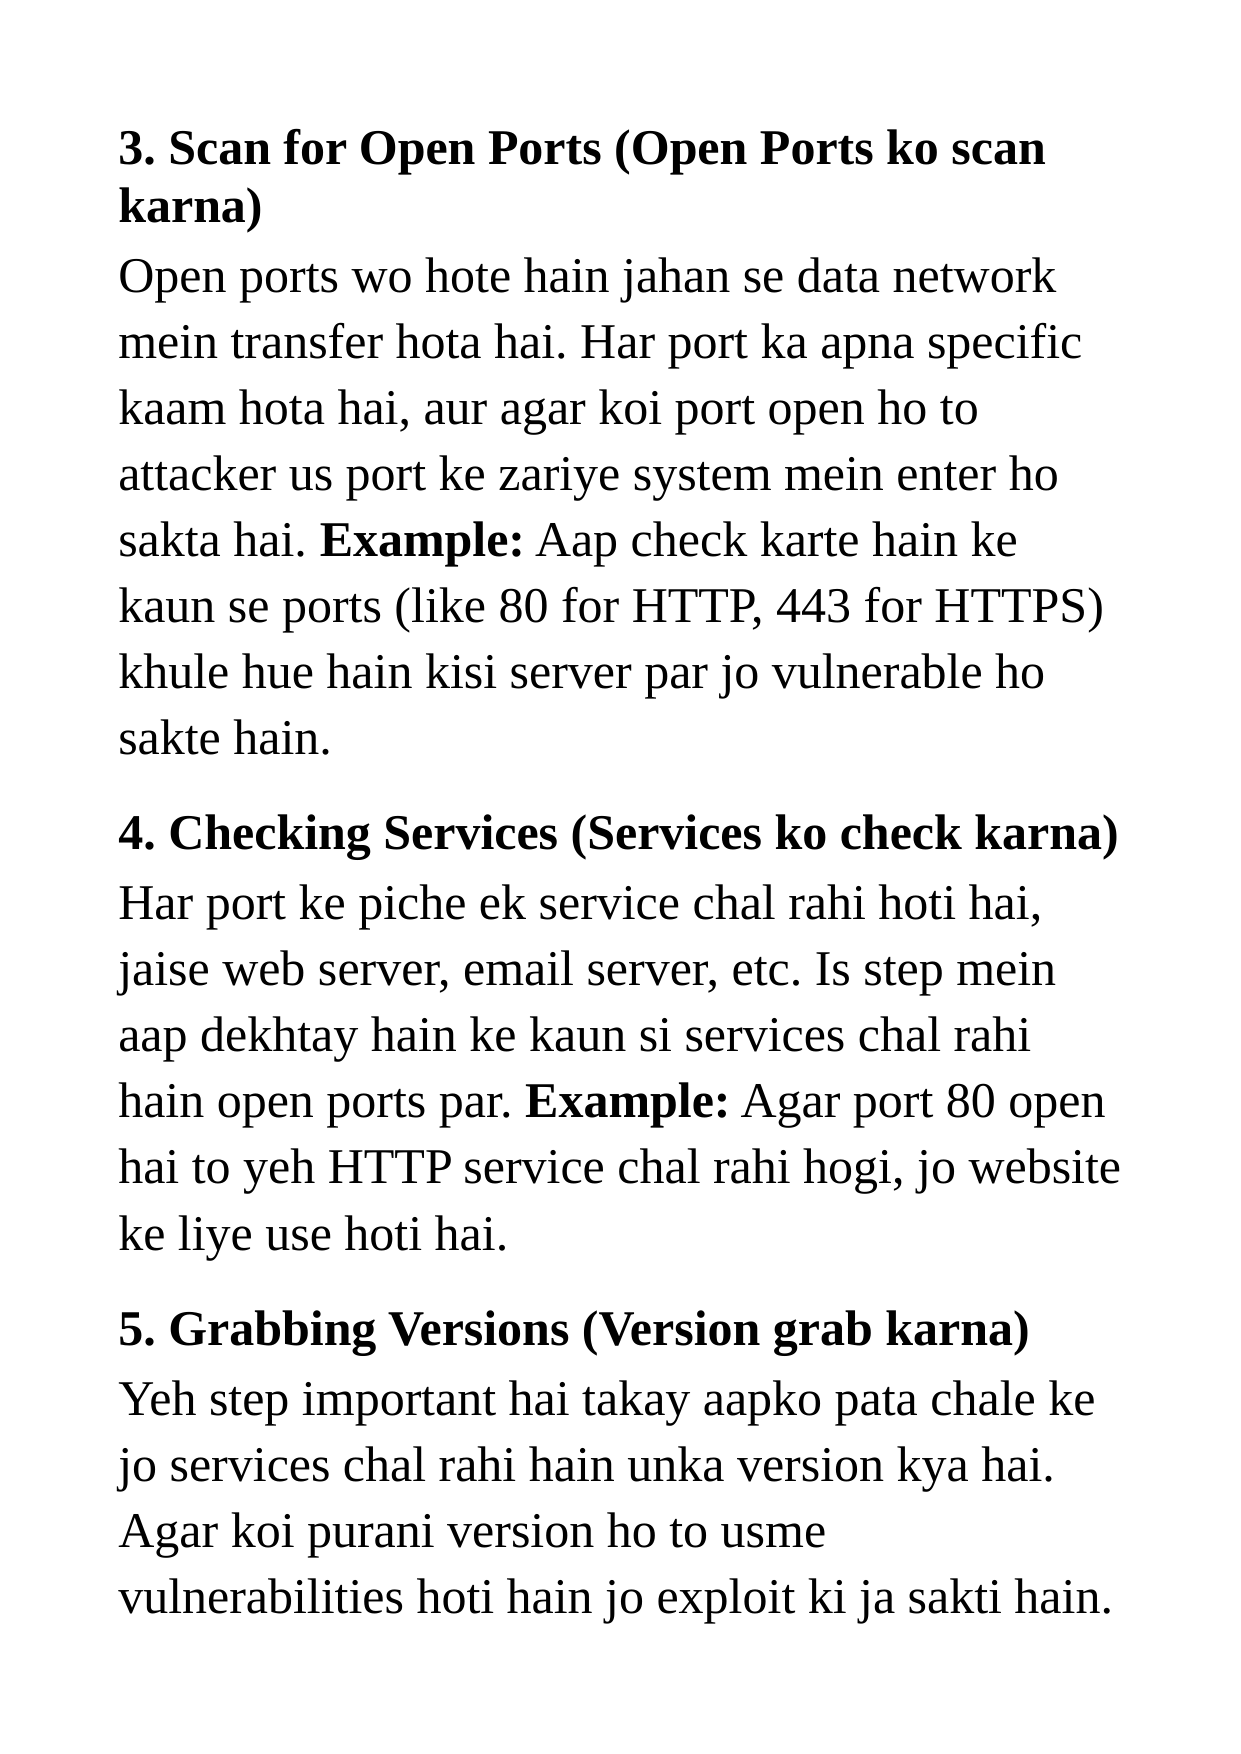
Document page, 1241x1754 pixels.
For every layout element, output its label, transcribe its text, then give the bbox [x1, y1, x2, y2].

subtitle 4. Checking Services (Services ko check karna) [118, 803, 1122, 861]
subtitle 3. Scan for Open Ports (Open Ports ko scan karna) [118, 118, 1122, 233]
text Yeh step important hai takay aapko pata chale ke jo services chal rahi hain unka version kya hai. Agar koi purani version ho to usme vulnerabilities hoti hain jo exploit ki ja sakti hain. [118, 1368, 1122, 1624]
text Open ports wo hote hain jahan se data network mein transfer hota hai. Har port ka apna specific kaam hota hai, aur agar koi port open ho to attacker us port ke zariye system mein enter ho sakta hai. Example: Aap check karte hain ke kaun se ports (like 80 for HTTP, 443 for HTTPS) khule hue hain kisi server par jo vulnerable ho sakte hain. [118, 246, 1122, 765]
subtitle 5. Grabbing Versions (Version grab karna) [118, 1298, 1122, 1356]
text Har port ke piche ek service chal rahi hoti hai, jaise web server, email server, etc. Is step mein aap dekhtay hain ke kaun si services chal rahi hain open ports par. Example: Agar port 80 open hai to yeh HTTP service chal rahi hogi, jo website ke liye use hoti hai. [118, 873, 1122, 1261]
